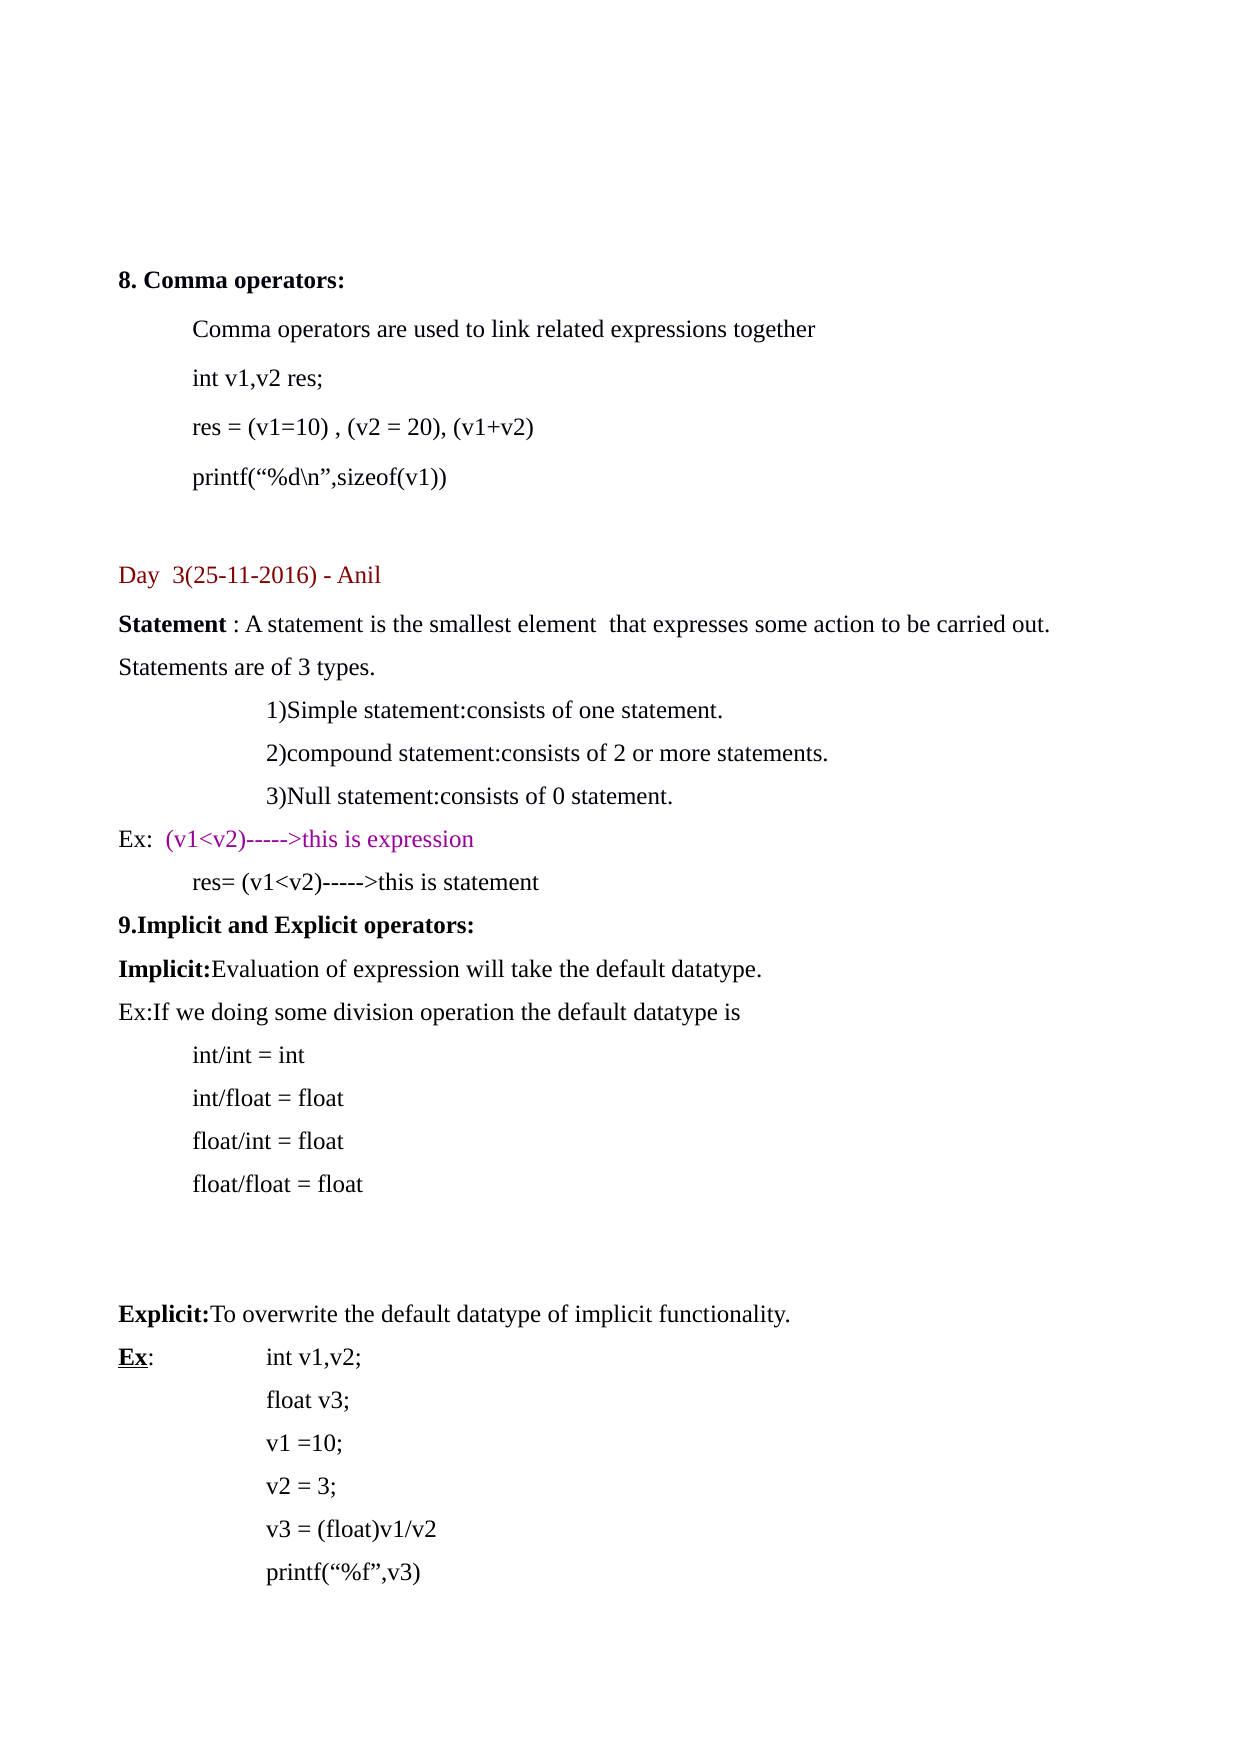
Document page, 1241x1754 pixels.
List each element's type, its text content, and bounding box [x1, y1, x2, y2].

text 2)compound statement:consists of 2 or more statements. [118, 738, 1122, 767]
text Statement : A statement is the smallest element that expresses some action to be carried out. [118, 609, 1122, 637]
text Comma operators are used to link related expressions together [118, 314, 1122, 343]
text 3)Null statement:consists of 0 statement. [118, 781, 1122, 810]
text Ex: (v1<v2)----->this is expression [118, 824, 1122, 853]
text res = (v1=10) , (v2 = 20), (v1+v2) [118, 412, 1122, 441]
text Implicit:Evaluation of expression will take the default datatype. [118, 954, 1122, 982]
text 8. Comma operators: [118, 265, 1122, 294]
text v2 = 3; [118, 1471, 1122, 1500]
text Day 3(25-11-2016) - Anil [118, 560, 1122, 588]
text 9.Implicit and Explicit operators: [118, 911, 1122, 939]
text 1)Simple statement:consists of one statement. [118, 695, 1122, 724]
text v1 =10; [118, 1428, 1122, 1457]
text Statements are of 3 types. [118, 652, 1122, 681]
text Explicit:To overwrite the default datatype of implicit functionality. [118, 1299, 1122, 1327]
text printf(“%d\n”,sizeof(v1)) [118, 462, 1122, 490]
text int/float = float [118, 1083, 1122, 1112]
text v3 = (float)v1/v2 [118, 1514, 1122, 1543]
text res= (v1<v2)----->this is statement [118, 867, 1122, 896]
text int/int = int [118, 1040, 1122, 1069]
text float/float = float [118, 1169, 1122, 1198]
text int v1,v2 res; [118, 363, 1122, 392]
text printf(“%f”,v3) [118, 1557, 1122, 1586]
text Ex: int v1,v2; [118, 1342, 1122, 1371]
text float/int = float [118, 1126, 1122, 1155]
text float v3; [118, 1385, 1122, 1414]
text Ex:If we doing some division operation the default datatype is [118, 997, 1122, 1026]
